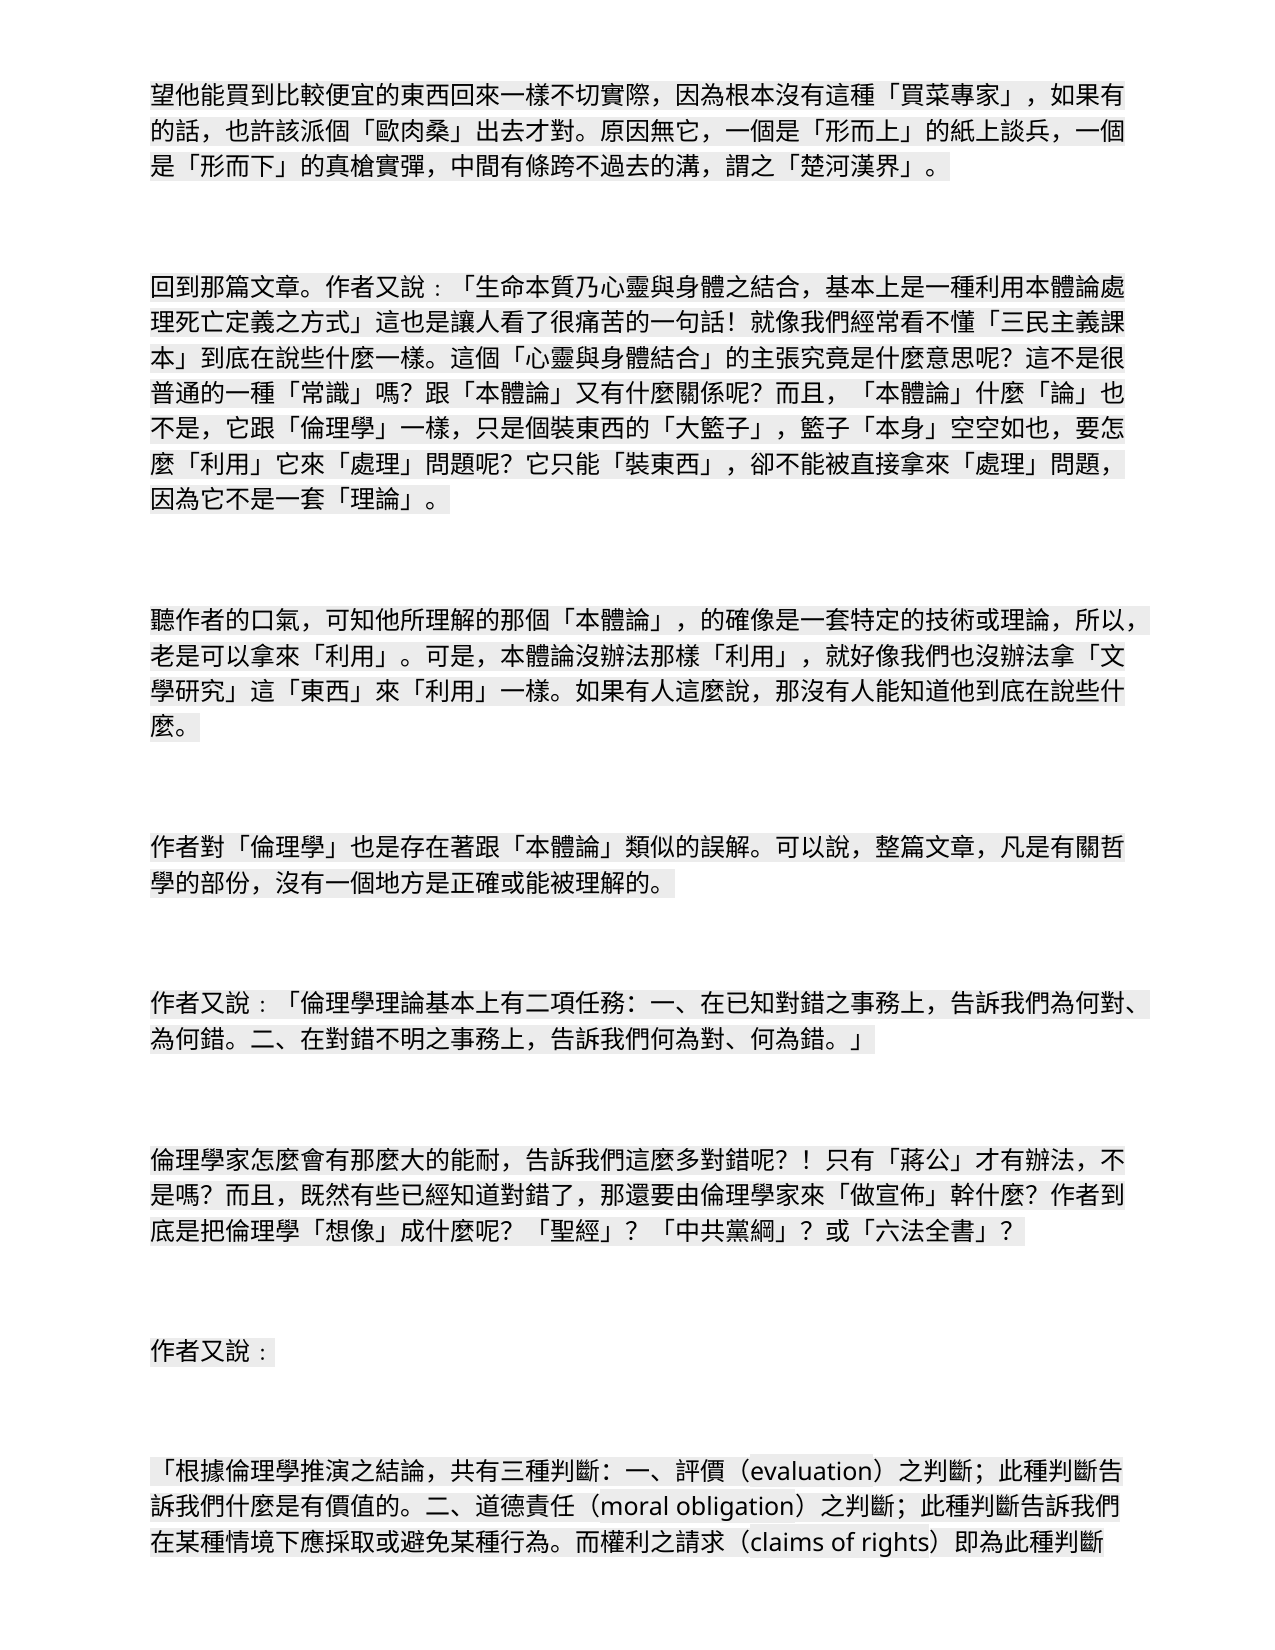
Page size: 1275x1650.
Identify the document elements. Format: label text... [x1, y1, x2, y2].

text 回到那篇文章。作者又說﹕「生命本質乃心靈與身體之結合，基本上是一種利用本體論處理死亡定義之方式」這也是讓人看了很痛苦的一句話！就像我們經常看不懂「三民主義課本」到底在說些什麼一樣。這個「心靈與身體結合」的主張究竟是什麼意思呢？這不是很普通的一種「常識」嗎？跟「本體論」又有什麼關係呢？而且，「本體論」什麼「論」也不是，它跟「倫理學」一樣，只是個裝東西的「大籃子」，籃子「本身」空空如也，要怎麼「利用」它來「處理」問題呢？它只能「裝東西」，卻不能被直接拿來「處理」問題，因為它不是一套「理論」。 [150, 267, 1125, 514]
text 作者對「倫理學」也是存在著跟「本體論」類似的誤解。可以說，整篇文章，凡是有關哲學的部份，沒有一個地方是正確或能被理解的。 [150, 827, 1125, 898]
text 聽作者的口氣，可知他所理解的那個「本體論」，的確像是一套特定的技術或理論，所以，老是可以拿來「利用」。可是，本體論沒辦法那樣「利用」，就好像我們也沒辦法拿「文學研究」這「東西」來「利用」一樣。如果有人這麼說，那沒有人能知道他到底在說些什麼。 [150, 600, 1125, 742]
text 望他能買到比較便宜的東西回來一樣不切實際，因為根本沒有這種「買菜專家」，如果有的話，也許該派個「歐肉桑」出去才對。原因無它，一個是「形而上」的紙上談兵，一個是「形而下」的真槍實彈，中間有條跨不過去的溝，謂之「楚河漢界」。 [150, 75, 1125, 181]
text 「根據倫理學推演之結論，共有三種判斷：一、評價（evaluation）之判斷；此種判斷告訴我們什麼是有價值的。二、道德責任（moral obligation）之判斷；此種判斷告訴我們在某種情境下應採取或避免某種行為。而權利之請求（claims of rights）即為此種判斷 [150, 1452, 1125, 1558]
text 作者又說﹕ [150, 1331, 1125, 1367]
text 倫理學家怎麼會有那麼大的能耐，告訴我們這麼多對錯呢？！只有「蔣公」才有辦法，不是嗎？而且，既然有些已經知道對錯了，那還要由倫理學家來「做宣佈」幹什麼？作者到底是把倫理學「想像」成什麼呢？「聖經」？「中共黨綱」？或「六法全書」？ [150, 1139, 1125, 1246]
text 作者又說﹕「倫理學理論基本上有二項任務：一、在已知對錯之事務上，告訴我們為何對、為何錯。二、在對錯不明之事務上，告訴我們何為對、何為錯。」 [150, 983, 1125, 1054]
